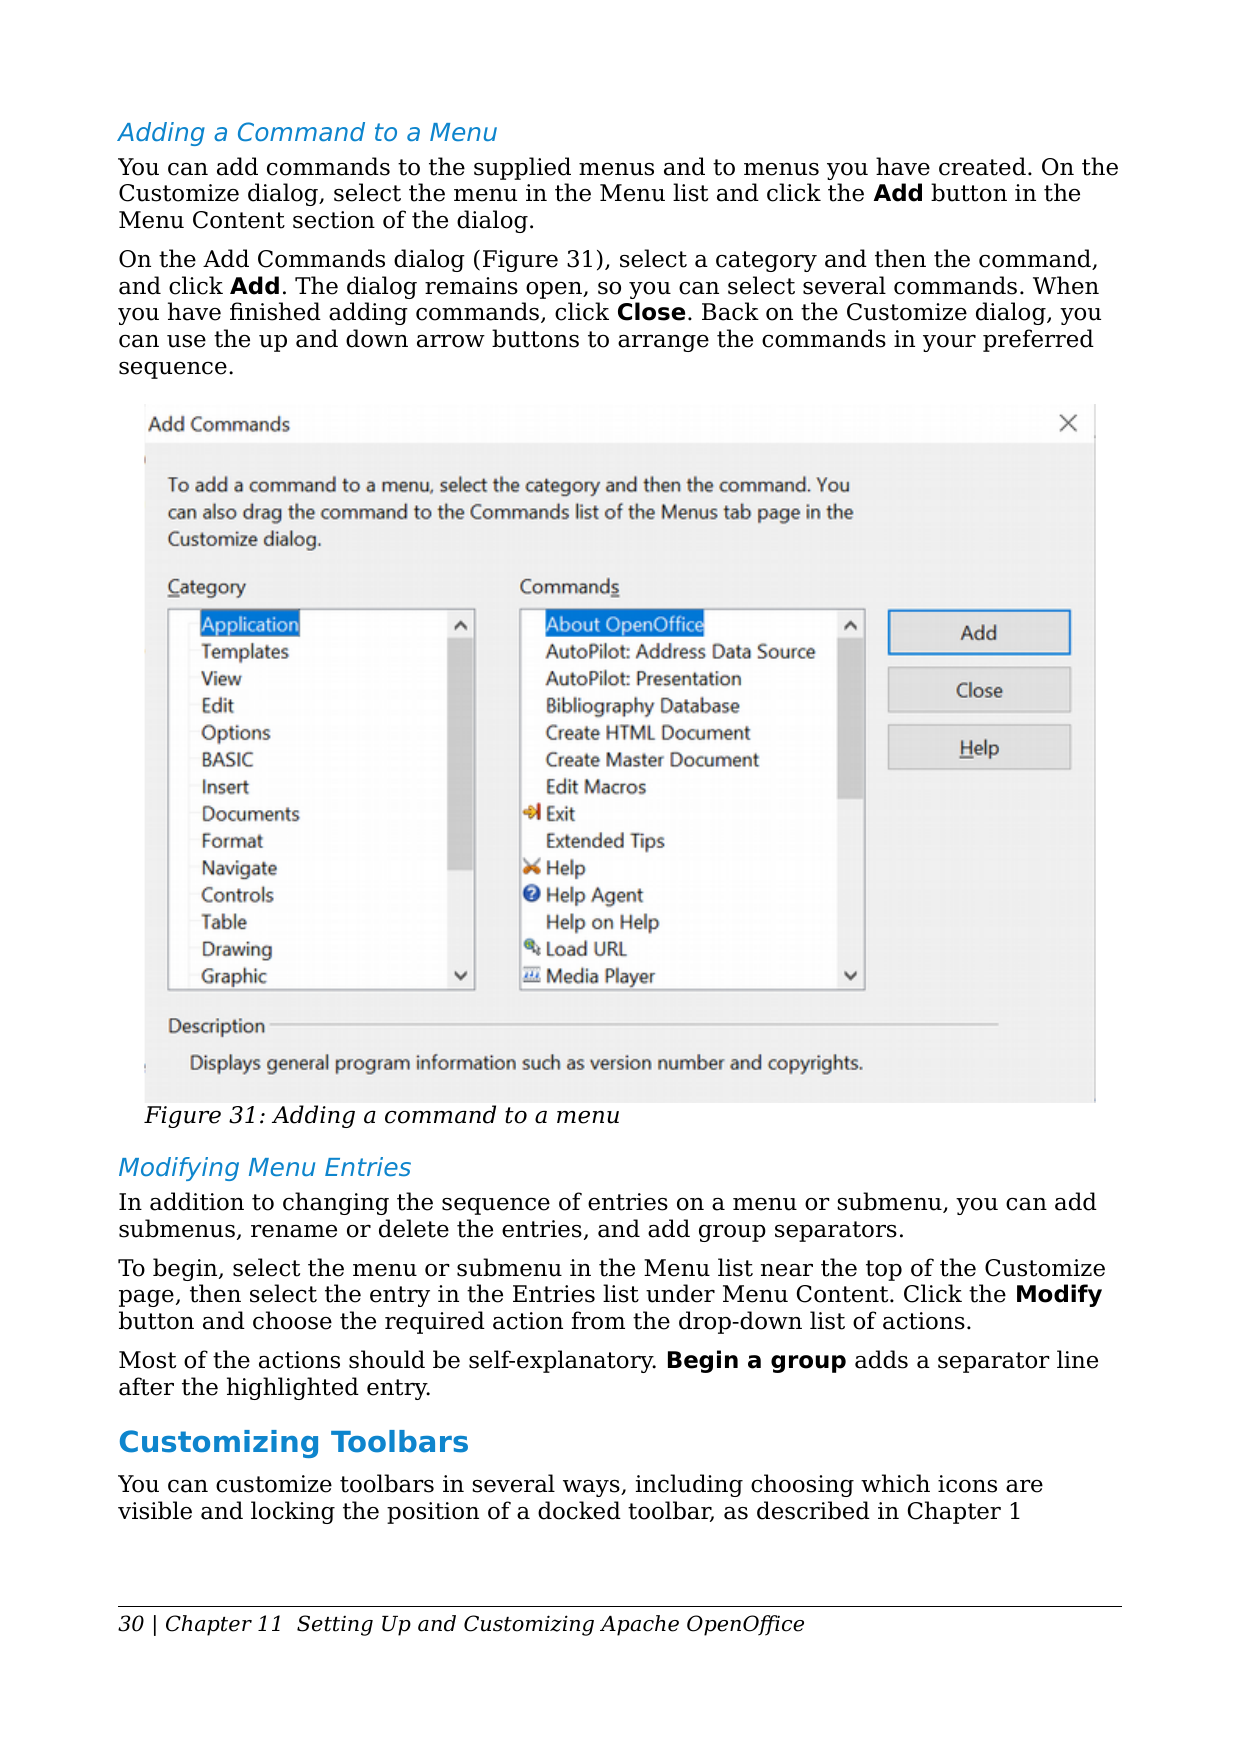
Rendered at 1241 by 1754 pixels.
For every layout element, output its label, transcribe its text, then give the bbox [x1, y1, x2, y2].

text You can add commands to the supplied menus and to menus you have created. On the Customize dialog, select the menu in the Menu list and click the Add button in the Menu Content section of the dialog. [118, 154, 1122, 234]
text To begin, select the menu or submenu in the Menu list near the top of the Customize page, then select the entry in the Entries list under Menu Content. Click the Modify button and choose the required action from the drop-down list of actions. [118, 1255, 1122, 1335]
subtitle Customizing Toolbars [118, 1425, 1122, 1459]
picture [144, 404, 1096, 1103]
subtitle Modifying Menu Entries [118, 1153, 1122, 1183]
text Figure 31: Adding a command to a menu [144, 1103, 1096, 1129]
text On the Add Commands dialog (Figure 31), select a category and then the command, and click Add. The dialog remains open, so you can select several commands. When you have finished adding commands, click Close. Back on the Customize dialog, you can use the up and down arrow buttons to arrange the commands in your preferred sequence. [118, 246, 1122, 379]
subtitle Adding a Command to a Menu [118, 118, 1122, 147]
text Most of the actions should be self-explanatory. Begin a group adds a separator line after the highlighted entry. [118, 1347, 1122, 1401]
text In addition to changing the sequence of entries on a menu or submenu, you can add submenus, rename or delete the entries, and add group separators. [118, 1189, 1122, 1242]
text You can customize toolbars in several ways, including choosing which icons are visible and locking the position of a docked toolbar, as described in Chapter 1 [118, 1471, 1122, 1525]
